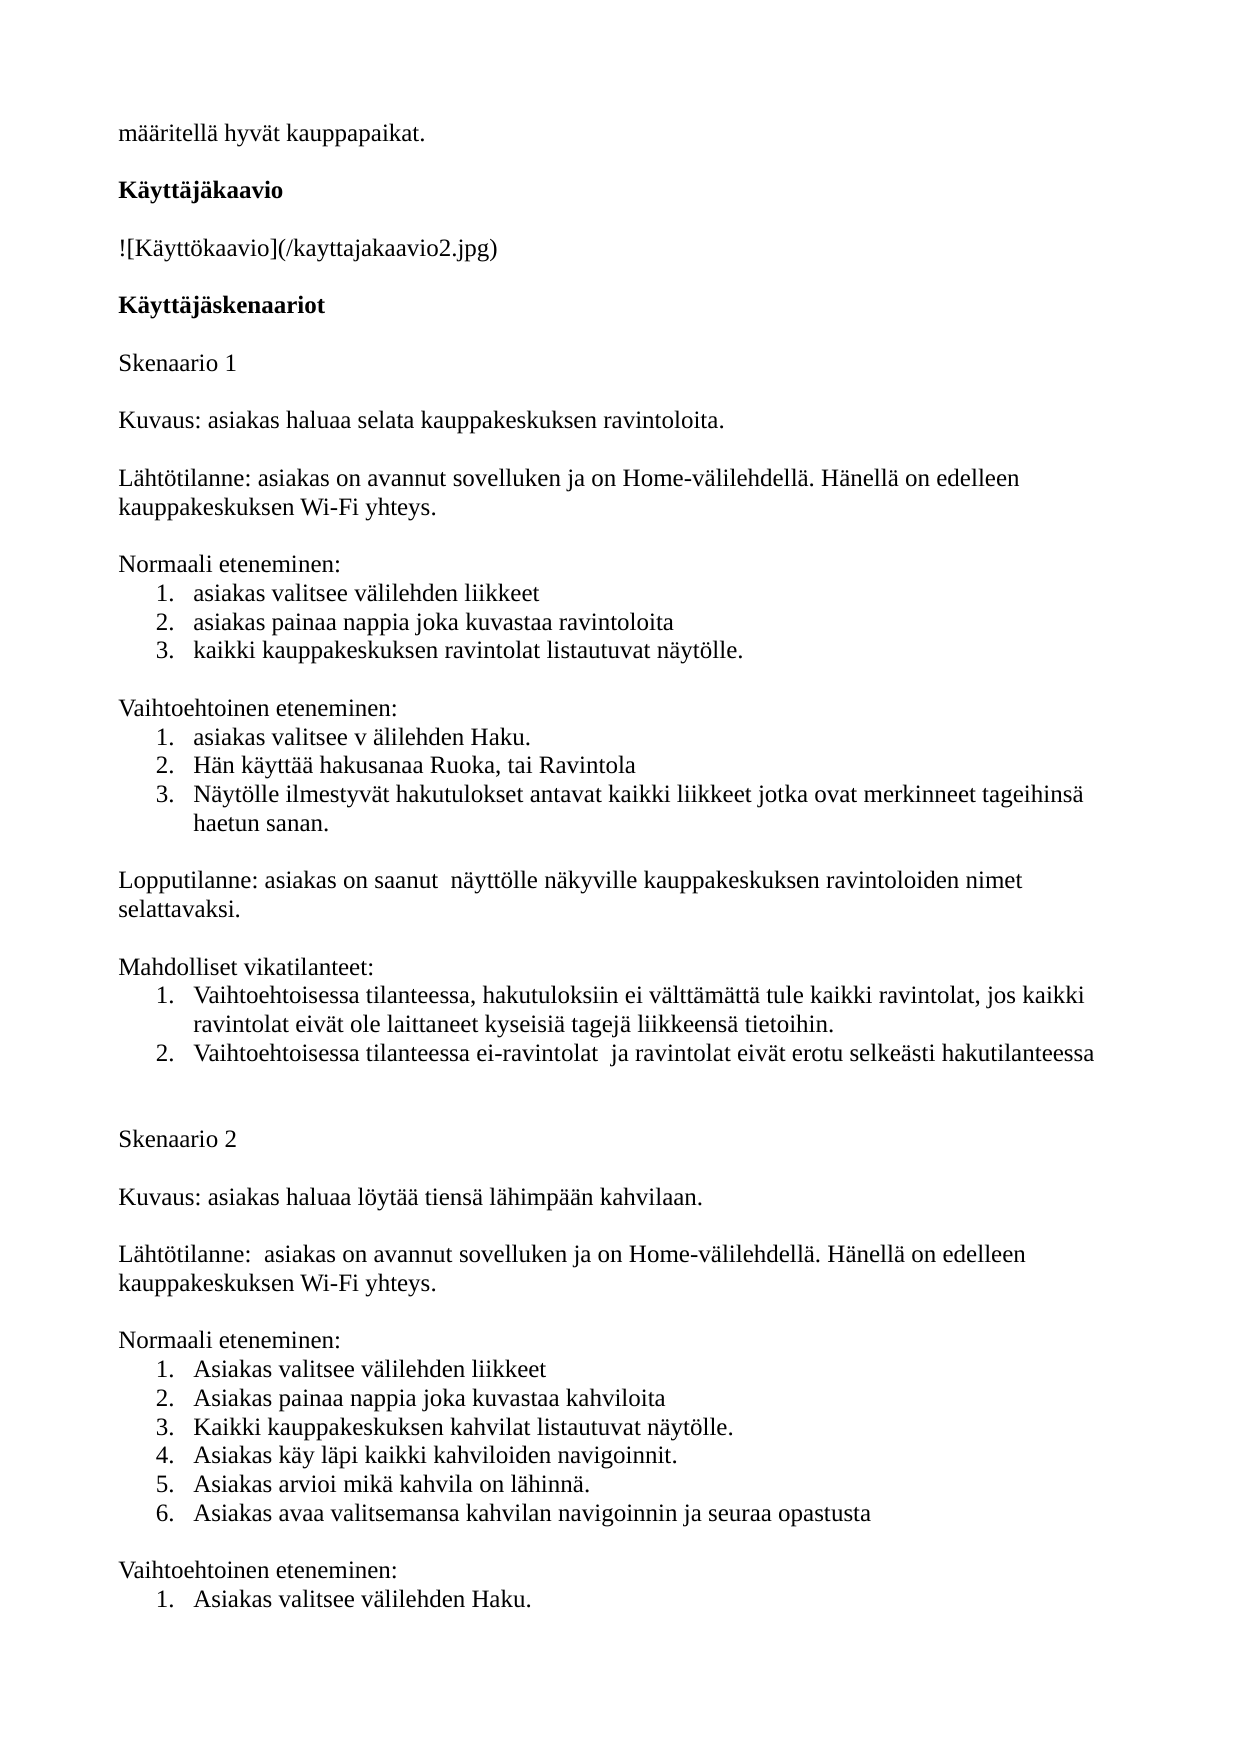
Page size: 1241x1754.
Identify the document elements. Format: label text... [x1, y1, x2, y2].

list Hän käyttää hakusanaa Ruoka, tai Ravintola [156, 751, 1122, 779]
list kaikki kauppakeskuksen ravintolat listautuvat näytölle. [156, 636, 1122, 664]
text Vaihtoehtoinen eteneminen: [118, 693, 1122, 722]
text Vaihtoehtoinen eteneminen: [118, 1556, 1122, 1584]
list Vaihtoehtoisessa tilanteessa, hakutuloksiin ei välttämättä tule kaikki ravintolat, jos kaikki ravintolat eivät ole laittaneet kyseisiä tagejä liikkeensä tietoihin. [156, 981, 1122, 1038]
text Normaali eteneminen: [118, 1326, 1122, 1354]
list Asiakas painaa nappia joka kuvastaa kahviloita [156, 1383, 1122, 1412]
text Lähtötilanne: asiakas on avannut sovelluken ja on Home-välilehdellä. Hänellä on edelleen kauppakeskuksen Wi-Fi yhteys. [118, 463, 1122, 521]
text Käyttäjäkaavio [118, 176, 1122, 204]
text Käyttäjäskenaariot [118, 291, 1122, 319]
text Skenaario 2 [118, 1124, 1122, 1153]
list Asiakas valitsee välilehden liikkeet [156, 1354, 1122, 1383]
list Asiakas arvioi mikä kahvila on lähinnä. [156, 1469, 1122, 1498]
text määritellä hyvät kauppapaikat. [118, 118, 1122, 147]
list Vaihtoehtoisessa tilanteessa ei-ravintolat ja ravintolat eivät erotu selkeästi hakutilanteessa [156, 1038, 1122, 1067]
list Kaikki kauppakeskuksen kahvilat listautuvat näytölle. [156, 1412, 1122, 1441]
text Kuvaus: asiakas haluaa selata kauppakeskuksen ravintoloita. [118, 406, 1122, 434]
text Lopputilanne: asiakas on saanut näyttölle näkyville kauppakeskuksen ravintoloiden nimet selattavaksi. [118, 866, 1122, 923]
list asiakas valitsee v älilehden Haku. [156, 722, 1122, 751]
list asiakas valitsee välilehden liikkeet [156, 578, 1122, 607]
list Asiakas käy läpi kaikki kahviloiden navigoinnit. [156, 1441, 1122, 1469]
text Skenaario 1 [118, 348, 1122, 377]
list Asiakas valitsee välilehden Haku. [156, 1584, 1122, 1613]
list Näytölle ilmestyvät hakutulokset antavat kaikki liikkeet jotka ovat merkinneet tageihinsä haetun sanan. [156, 779, 1122, 837]
list Asiakas avaa valitsemansa kahvilan navigoinnin ja seuraa opastusta [156, 1498, 1122, 1527]
list asiakas painaa nappia joka kuvastaa ravintoloita [156, 607, 1122, 636]
text Kuvaus: asiakas haluaa löytää tiensä lähimpään kahvilaan. [118, 1182, 1122, 1211]
text ![Käyttökaavio](/kayttajakaavio2.jpg) [118, 233, 1122, 262]
text Normaali eteneminen: [118, 549, 1122, 578]
text Lähtötilanne: asiakas on avannut sovelluken ja on Home-välilehdellä. Hänellä on edelleen kauppakeskuksen Wi-Fi yhteys. [118, 1239, 1122, 1297]
text Mahdolliset vikatilanteet: [118, 952, 1122, 981]
